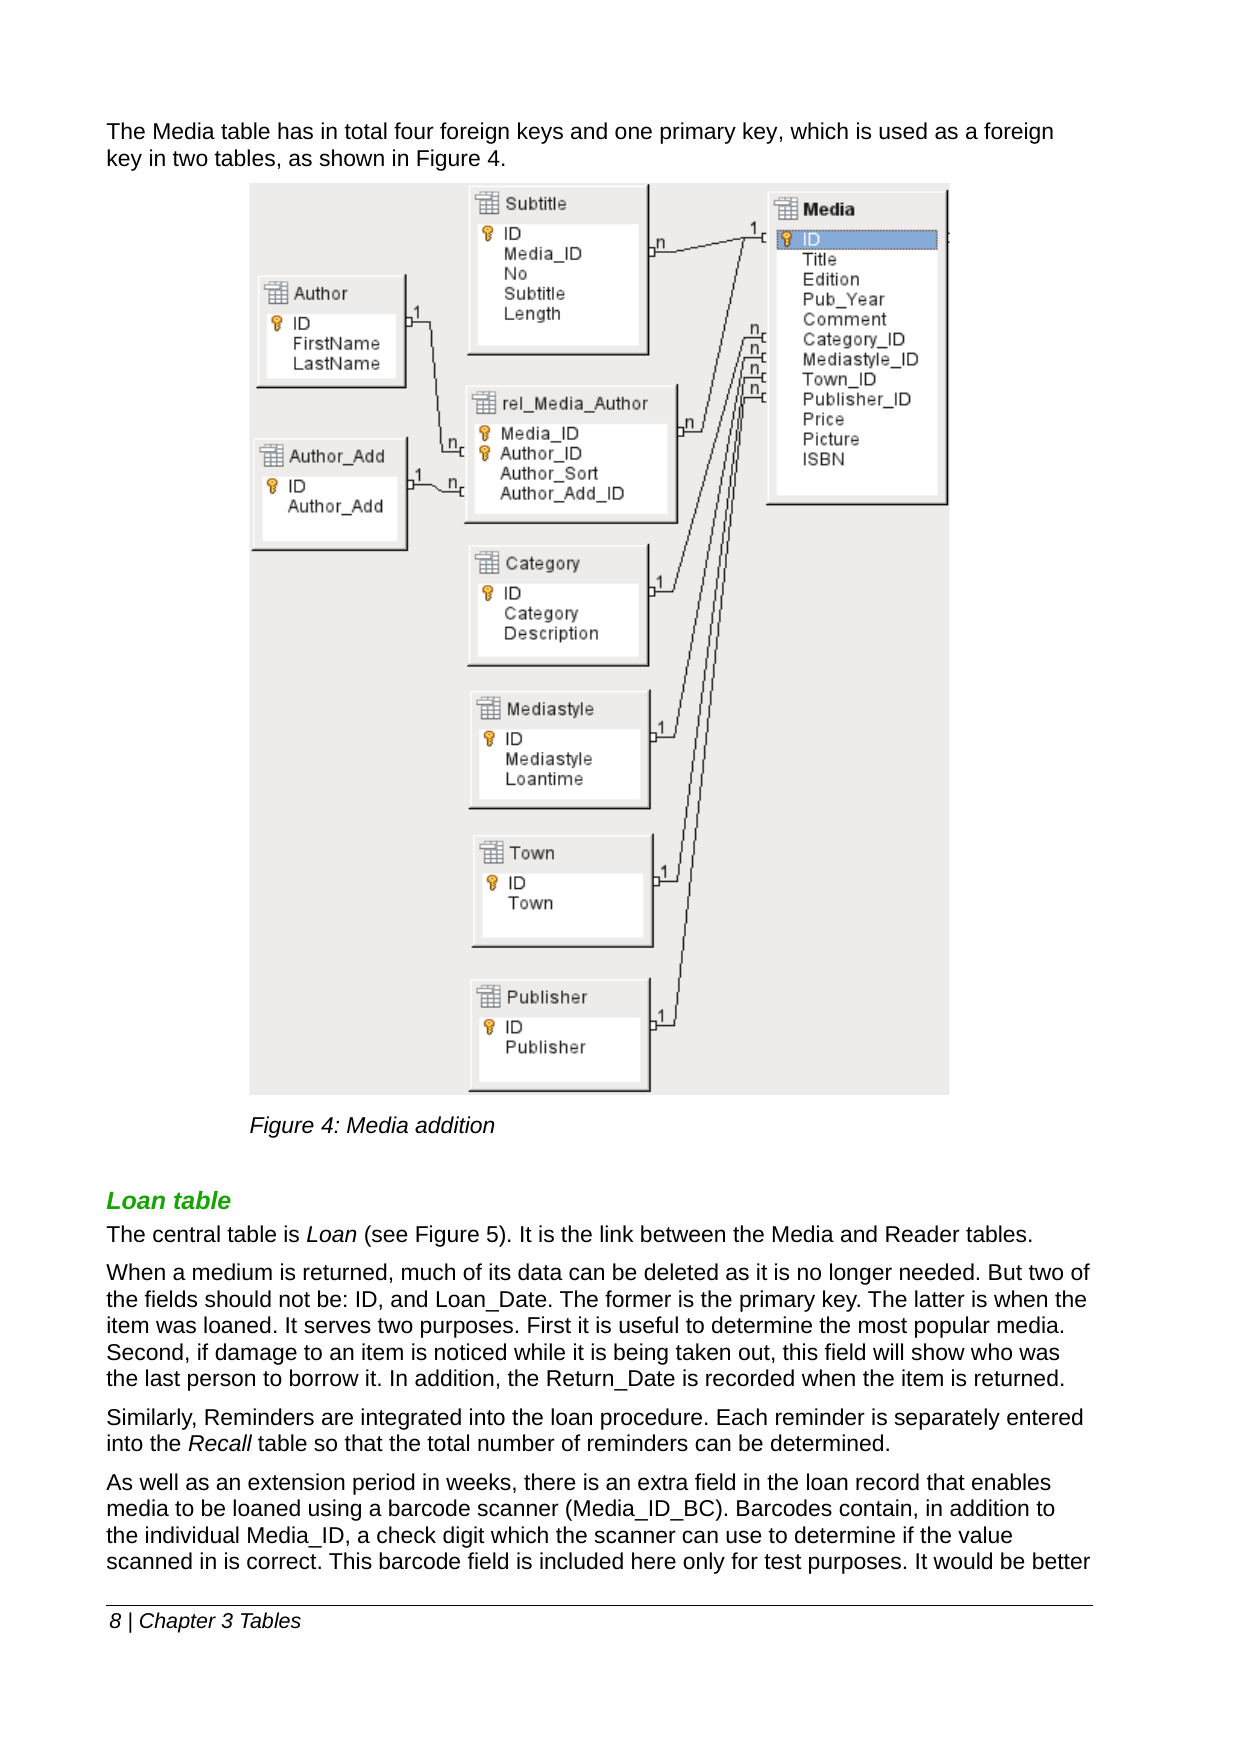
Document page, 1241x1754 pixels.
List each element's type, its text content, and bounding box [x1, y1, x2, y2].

text When a medium is returned, much of its data can be deleted as it is no longer needed. But two of the fields should not be: ID, and Loan_Date. The former is the primary key. The latter is when the item was loaned. It serves two purposes. First it is useful to determine the most popular media. Second, if damage to an item is noticed while it is being taken out, this field will show who was the last person to borrow it. In addition, the Return_Date is recorded when the item is returned. [106, 1259, 1093, 1391]
text The Media table has in total four foreign keys and one primary key, which is used as a foreign key in two tables, as shown in Figure 4. [106, 118, 1093, 171]
text Similarly, Reminders are integrated into the loan procedure. Each reminder is separately entered into the Recall table so that the total number of reminders can be determined. [106, 1404, 1093, 1456]
picture [249, 183, 950, 1095]
text Figure 4: Media addition [249, 1112, 949, 1138]
text As well as an extension period in weeks, there is an extra field in the loan record that enables media to be loaned using a barcode scanner (Media_ID_BC). Barcodes contain, in addition to the individual Media_ID, a check digit which the scanner can use to determine if the value scanned in is correct. This barcode field is included here only for test purposes. It would be better [106, 1469, 1093, 1574]
text The central table is Loan (see Figure 5). It is the link between the Media and Reader tables. [106, 1221, 1093, 1247]
subtitle Loan table [106, 1186, 1093, 1214]
